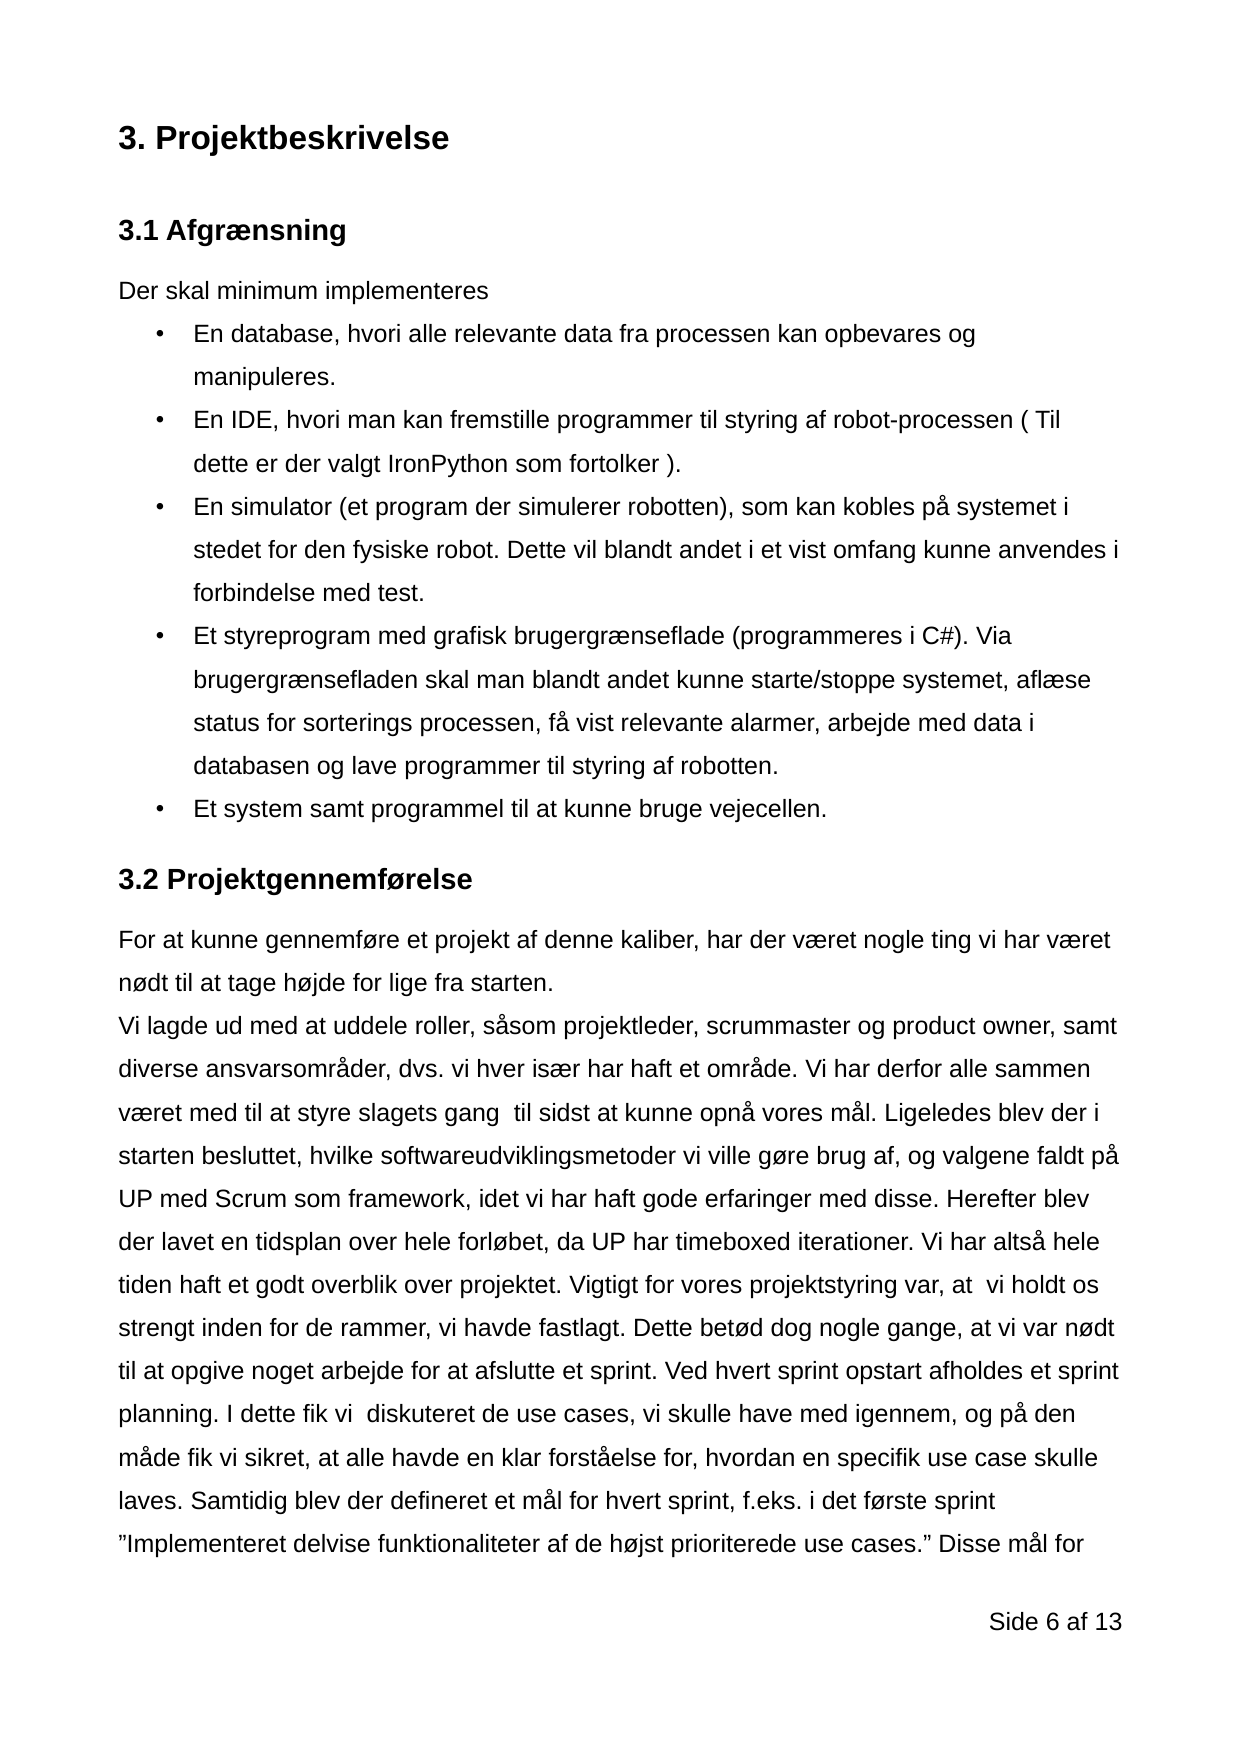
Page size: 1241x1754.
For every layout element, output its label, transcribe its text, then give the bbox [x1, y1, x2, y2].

subtitle 3.1 Afgrænsning [118, 213, 1122, 247]
subtitle 3.2 Projektgennemførelse [118, 862, 1122, 896]
text Der skal minimum implementeres [118, 276, 1122, 305]
list En IDE, hvori man kan fremstille programmer til styring af robot-processen ( Til dette er der valgt IronPython som fortolker ). [156, 406, 1122, 477]
text Vi lagde ud med at uddele roller, såsom projektleder, scrummaster og product owner, samt diverse ansvarsområder, dvs. vi hver især har haft et område. Vi har derfor alle sammen været med til at styre slagets gang til sidst at kunne opnå vores mål. Ligeledes blev der i starten besluttet, hvilke softwareudviklingsmetoder vi ville gøre brug af, og valgene faldt på UP med Scrum som framework, idet vi har haft gode erfaringer med disse. Herefter blev der lavet en tidsplan over hele forløbet, da UP har timeboxed iterationer. Vi har altså hele tiden haft et godt overblik over projektet. Vigtigt for vores projektstyring var, at vi holdt os strengt inden for de rammer, vi havde fastlagt. Dette betød dog nogle gange, at vi var nødt til at opgive noget arbejde for at afslutte et sprint. Ved hvert sprint opstart afholdes et sprint planning. I dette fik vi diskuteret de use cases, vi skulle have med igennem, og på den måde fik vi sikret, at alle havde en klar forståelse for, hvordan en specifik use case skulle laves. Samtidig blev der defineret et mål for hvert sprint, f.eks. i det første sprint ”Implementeret delvise funktionaliteter af de højst prioriterede use cases.” Disse mål for [118, 1011, 1122, 1557]
text For at kunne gennemføre et projekt af denne kaliber, har der været nogle ting vi har været nødt til at tage højde for lige fra starten. [118, 925, 1122, 997]
list En simulator (et program der simulerer robotten), som kan kobles på systemet i stedet for den fysiske robot. Dette vil blandt andet i et vist omfang kunne anvendes i forbindelse med test. [156, 492, 1122, 607]
list Et system samt programmel til at kunne bruge vejecellen. [156, 794, 1122, 823]
list Et styreprogram med grafisk brugergrænseflade (programmeres i C#). Via brugergrænsefladen skal man blandt andet kunne starte/stoppe systemet, aflæse status for sorterings processen, få vist relevante alarmer, arbejde med data i databasen og lave programmer til styring af robotten. [156, 621, 1122, 779]
subtitle 3. Projektbeskrivelse [118, 118, 1122, 157]
list En database, hvori alle relevante data fra processen kan opbevares og manipuleres. [156, 319, 1122, 391]
